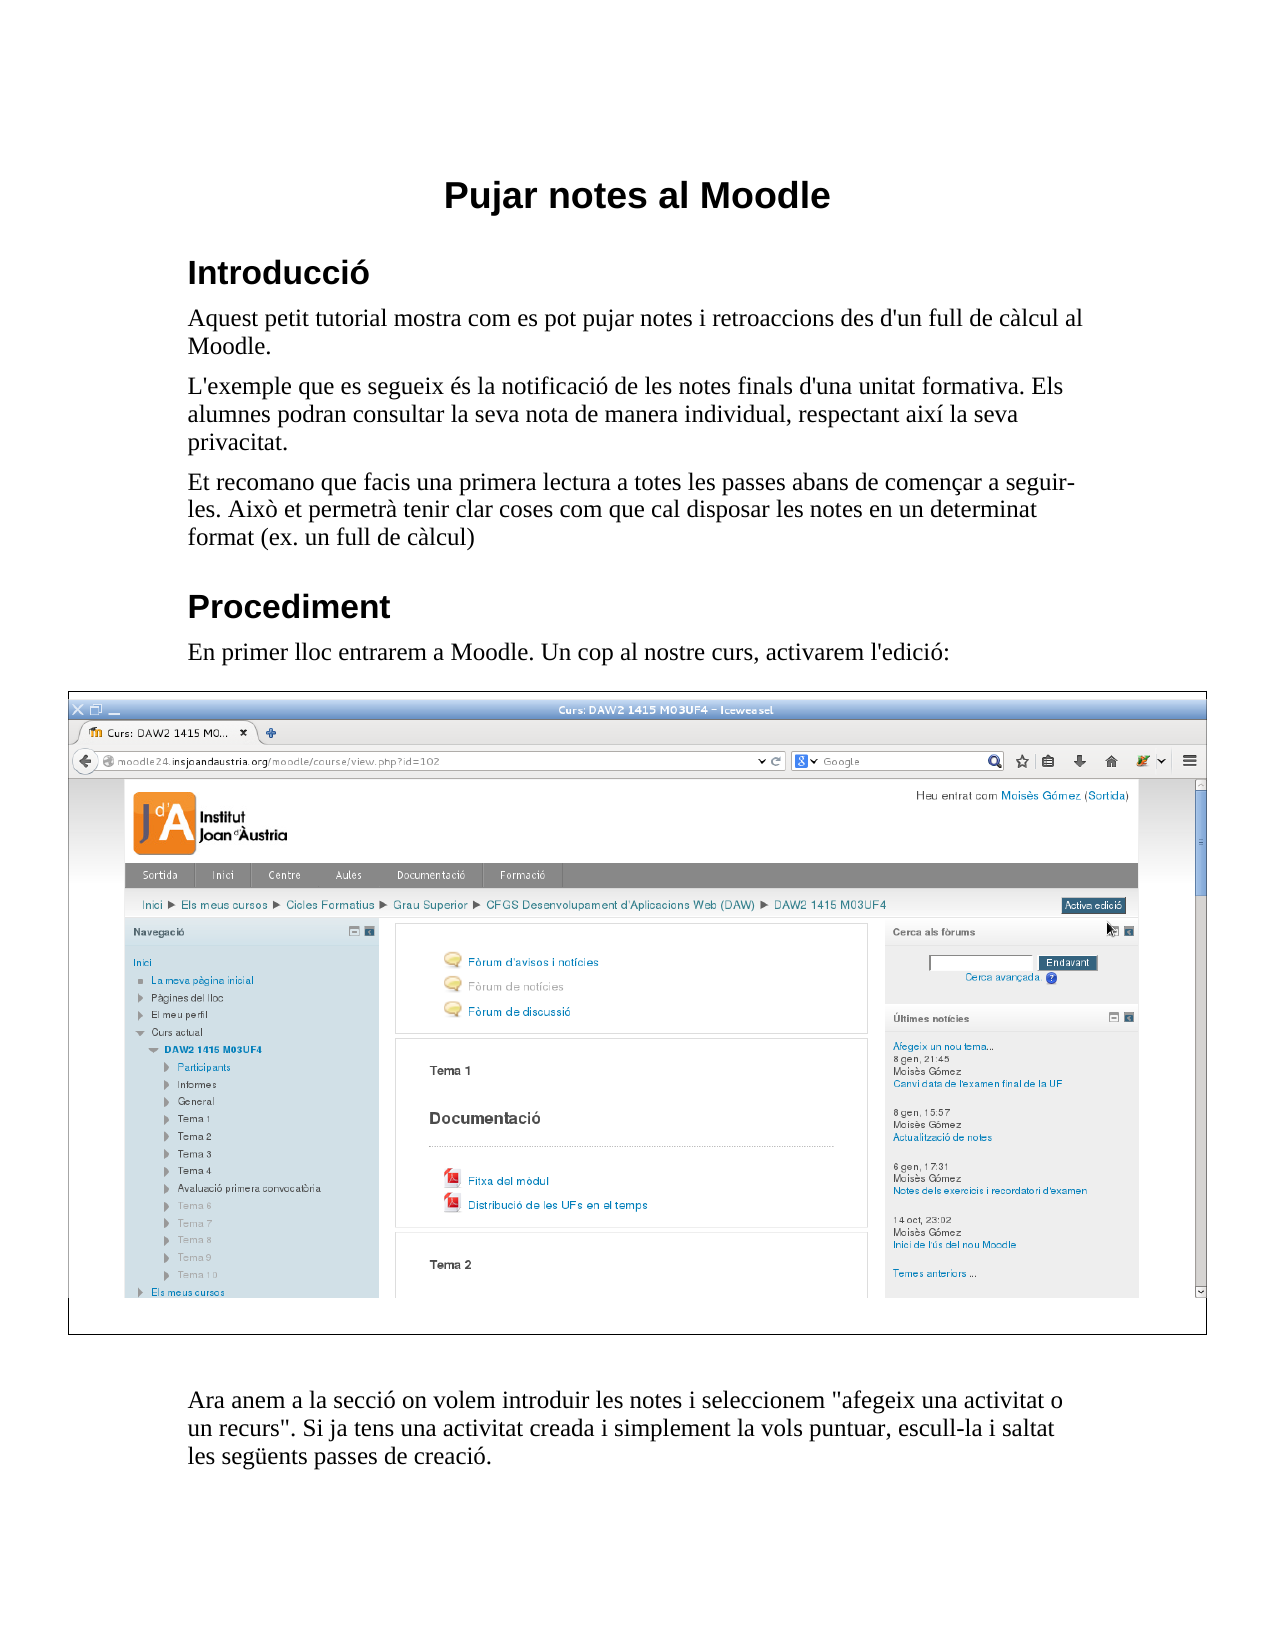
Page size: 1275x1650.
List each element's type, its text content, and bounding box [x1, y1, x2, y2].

picture [68, 699, 1207, 1298]
text Et recomano que facis una primera lectura a totes les passes abans de començar a seguir-les. Això et permetrà tenir clar coses com que cal disposar les notes en un determinat format (ex. un full de càlcul) [187, 468, 1087, 551]
subtitle Procediment [187, 588, 1087, 626]
text En primer lloc entrarem a Moodle. Un cop al nostre curs, activarem l'edició: [187, 638, 1087, 666]
text Aquest petit tutorial mostra com es pot pujar notes i retroaccions des d'un full de càlcul al Moodle. [187, 304, 1087, 360]
text Ara anem a la secció on volem introduir les notes i seleccionem "afegeix una activitat o un recurs". Si ja tens una activitat creada i simplement la vols puntuar, escull-la i saltat les següents passes de creació. [187, 1387, 1087, 1470]
subtitle Introducció [187, 254, 1087, 292]
text L'exemple que es segueix és la notificació de les notes finals d'una unitat formativa. Els alumnes podran consultar la seva nota de manera individual, respectant així la seva privacitat. [187, 372, 1087, 455]
title Pujar notes al Moodle [187, 175, 1087, 217]
